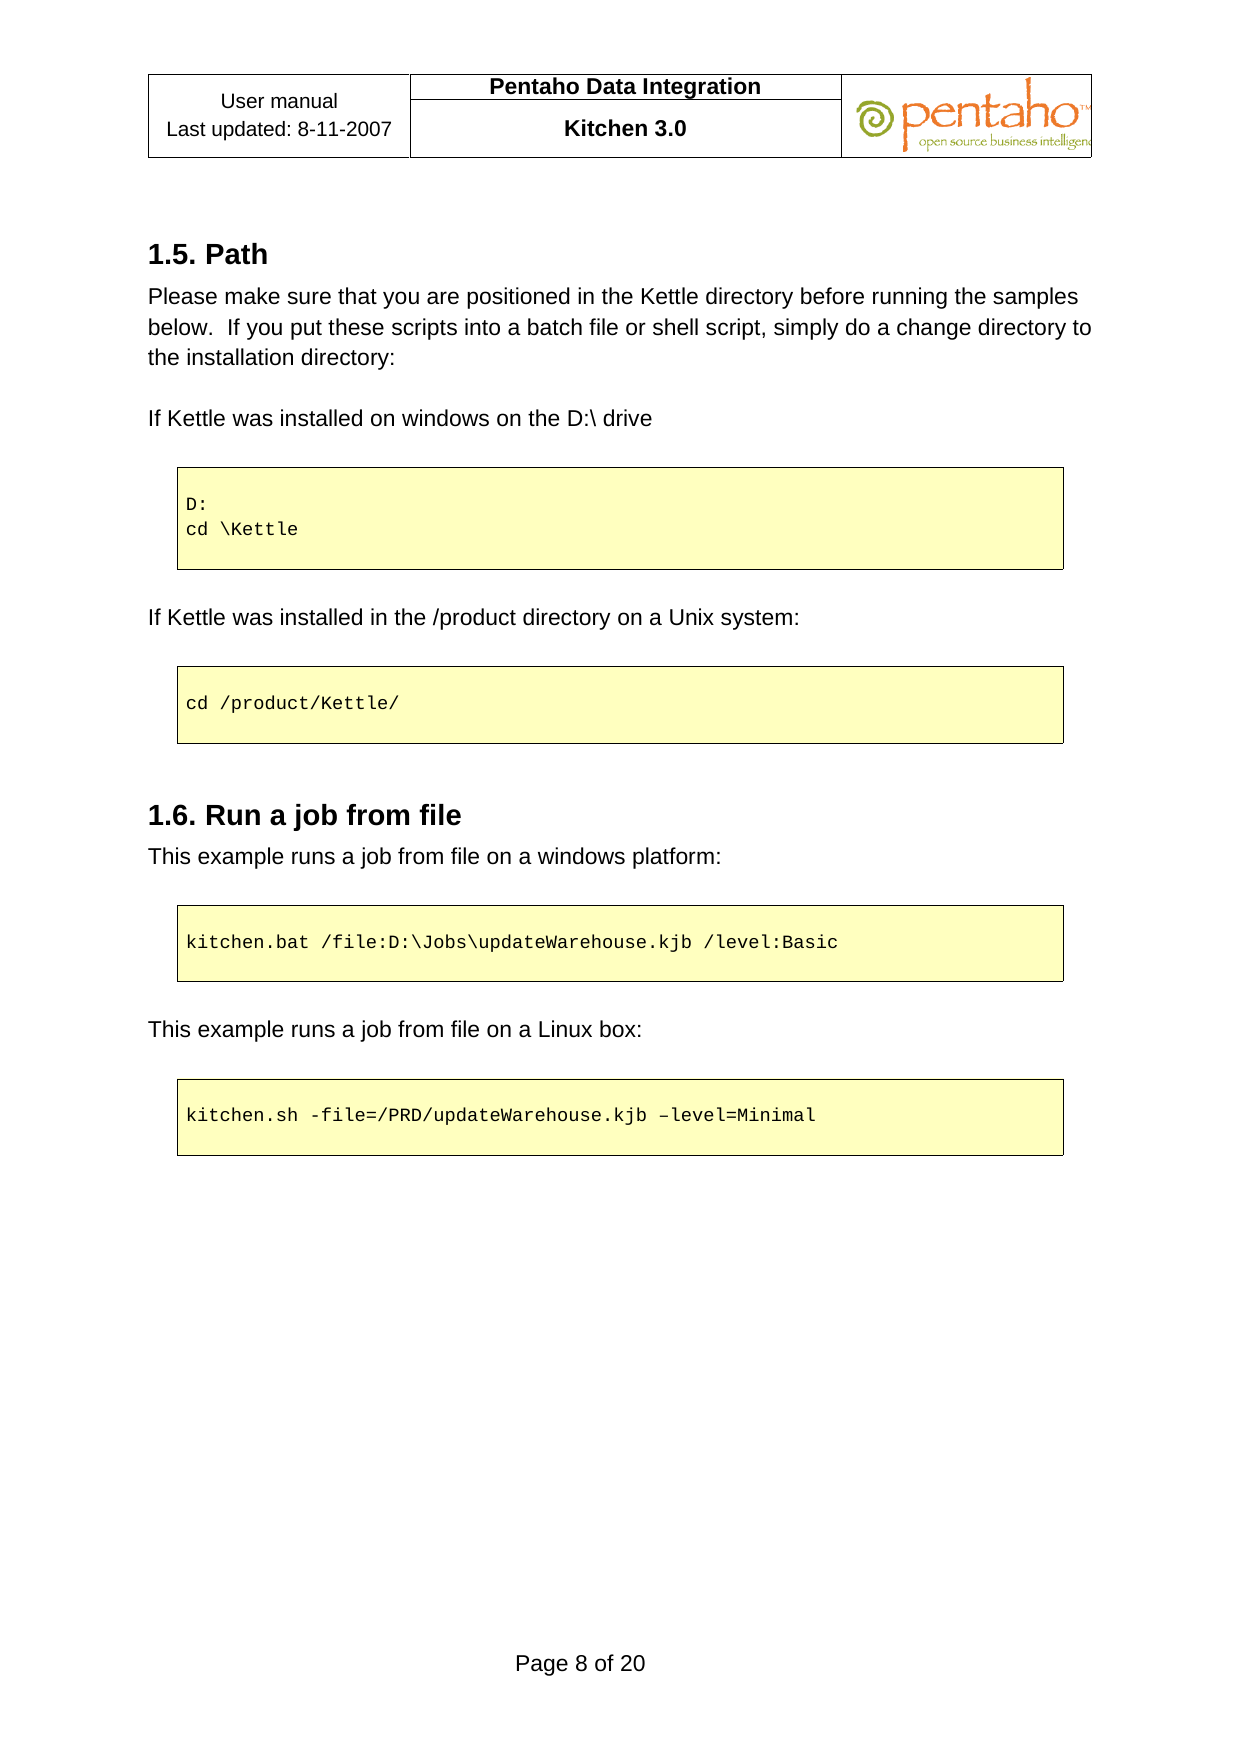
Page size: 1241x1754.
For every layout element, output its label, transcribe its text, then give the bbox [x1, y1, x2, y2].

text cd \Kettle [178, 518, 1063, 542]
subtitle Run a job from file [148, 798, 1092, 831]
text If Kettle was installed on windows on the D:\ drive [148, 406, 1092, 432]
text cd /product/Kettle/ [178, 692, 1063, 715]
text D: [178, 493, 1063, 516]
text kitchen.bat /file:D:\Jobs\updateWarehouse.kjb /level:Basic [178, 930, 1063, 954]
text kitchen.sh -file=/PRD/updateWarehouse.kjb –level=Minimal [178, 1104, 1063, 1127]
text Please make sure that you are positioned in the Kettle directory before running the samples below. If you put these scripts into a batch file or shell script, simply do a change directory to the installation directory: [148, 283, 1092, 370]
text This example runs a job from file on a Linux box: [148, 1017, 1092, 1043]
subtitle Path [148, 238, 1092, 271]
text If Kettle was installed in the /product directory on a Unix system: [148, 605, 1092, 631]
text This example runs a job from file on a windows platform: [148, 844, 1092, 869]
